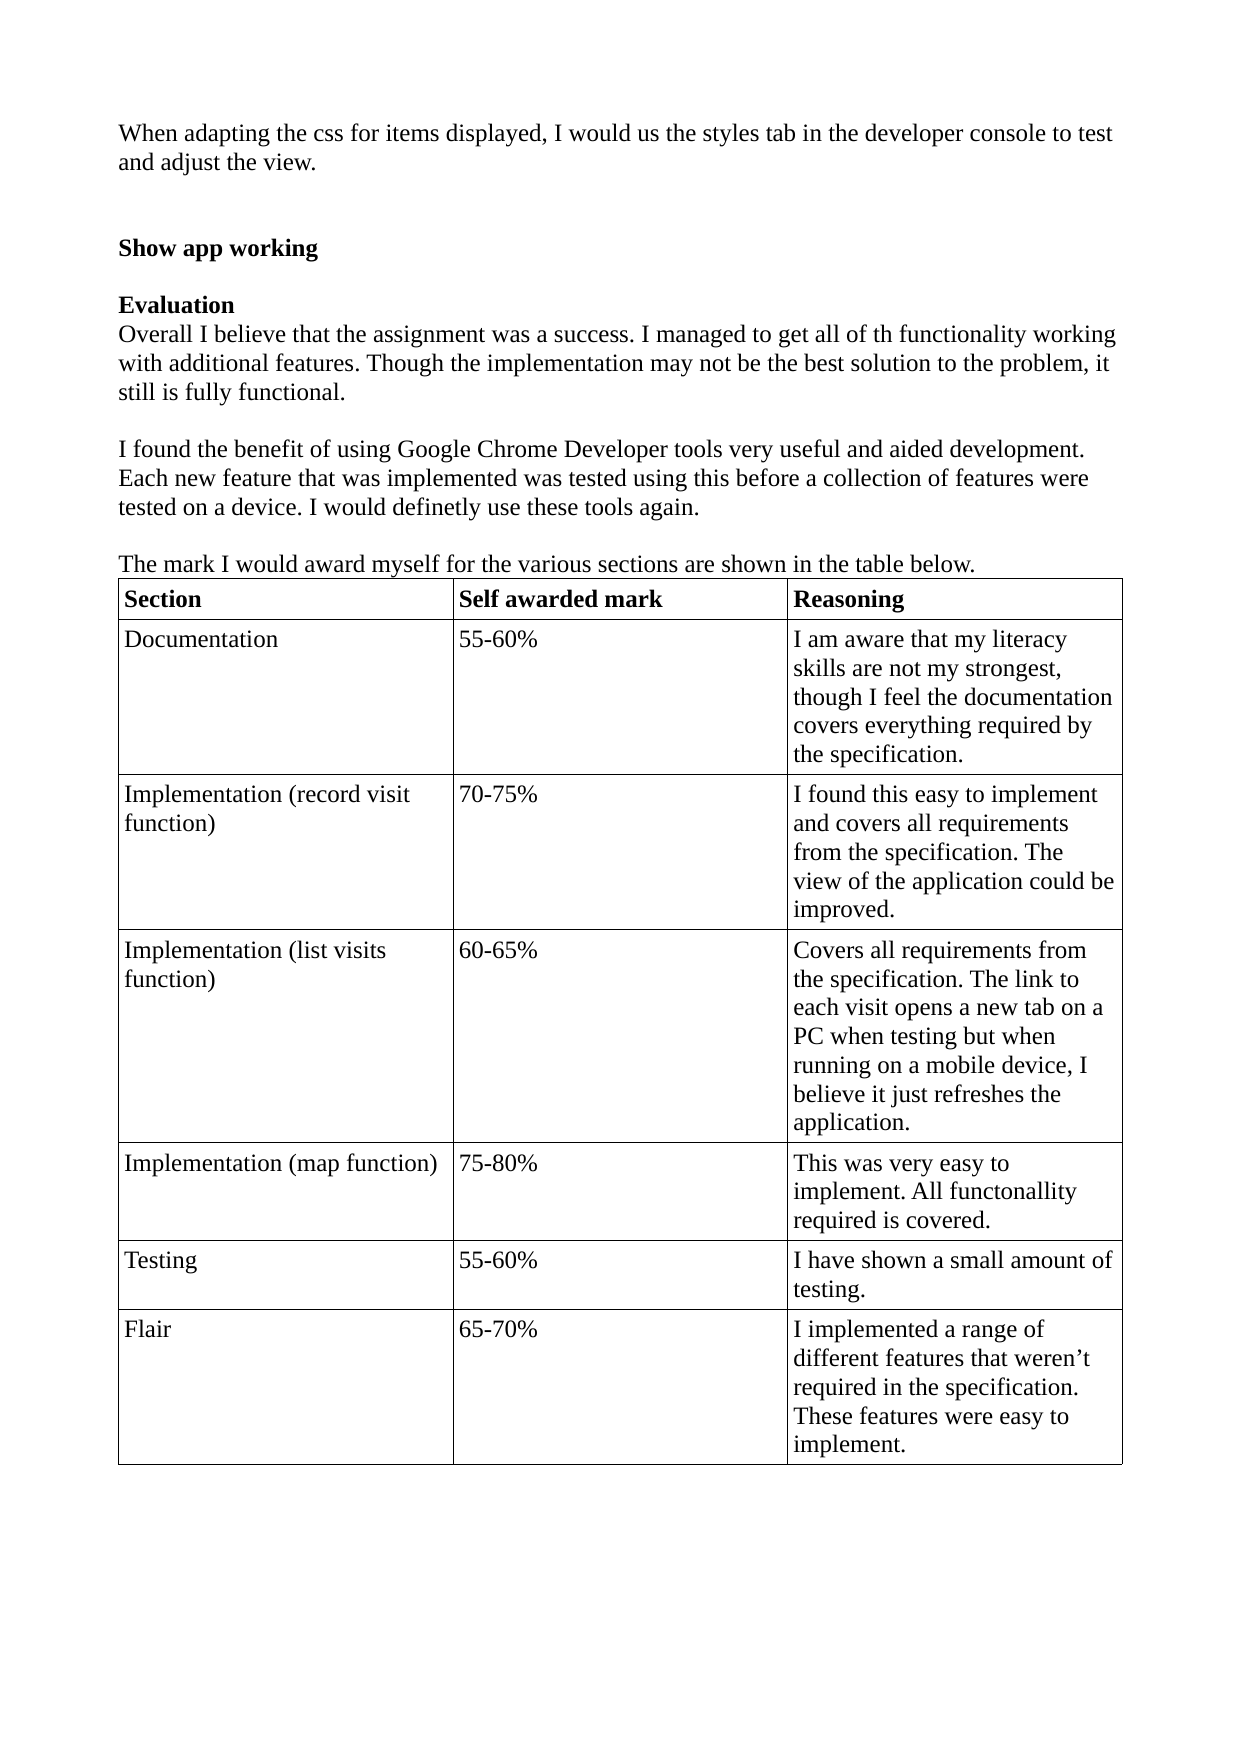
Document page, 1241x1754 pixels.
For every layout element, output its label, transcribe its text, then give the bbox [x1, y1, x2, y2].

table_cell 70-75% [454, 775, 787, 929]
table_cell 55-60% [454, 620, 787, 774]
table_cell Covers all requirements from the specification. The link to each visit opens a new tab on a PC when testing but when running on a mobile device, I believe it just refreshes the application. [788, 930, 1122, 1142]
table_cell Implementation (list visits function) [119, 930, 453, 1142]
table_cell Documentation [119, 620, 453, 774]
table_header Self awarded mark [454, 579, 787, 618]
table_cell 75-80% [454, 1143, 787, 1240]
text Show app working [118, 233, 1122, 262]
text Overall I believe that the assignment was a success. I managed to get all of th functionality working with additional features. Though the implementation may not be the best solution to the problem, it still is fully functional. [118, 319, 1122, 406]
text Evaluation [118, 291, 1122, 319]
text When adapting the css for items displayed, I would us the styles tab in the developer console to test and adjust the view. [118, 118, 1122, 176]
table_cell I have shown a small amount of testing. [788, 1241, 1122, 1309]
table_cell Implementation (record visit function) [119, 775, 453, 929]
table_cell 65-70% [454, 1310, 787, 1464]
table_cell 55-60% [454, 1241, 787, 1309]
table_header Reasoning [788, 579, 1122, 618]
table_cell I am aware that my literacy skills are not my strongest, though I feel the documentation covers everything required by the specification. [788, 620, 1122, 774]
table_cell Testing [119, 1241, 453, 1309]
table_cell Flair [119, 1310, 453, 1464]
table_cell 60-65% [454, 930, 787, 1142]
text I found the benefit of using Google Chrome Developer tools very useful and aided development. Each new feature that was implemented was tested using this before a collection of features were tested on a device. I would definetly use these tools again. [118, 434, 1122, 521]
table_cell This was very easy to implement. All functonallity required is covered. [788, 1143, 1122, 1240]
text The mark I would award myself for the various sections are shown in the table below. [118, 549, 1122, 578]
table_cell I found this easy to implement and covers all requirements from the specification. The view of the application could be improved. [788, 775, 1122, 929]
table_cell Implementation (map function) [119, 1143, 453, 1240]
table_cell I implemented a range of different features that weren’t required in the specification. These features were easy to implement. [788, 1310, 1122, 1464]
table_header Section [119, 579, 453, 618]
